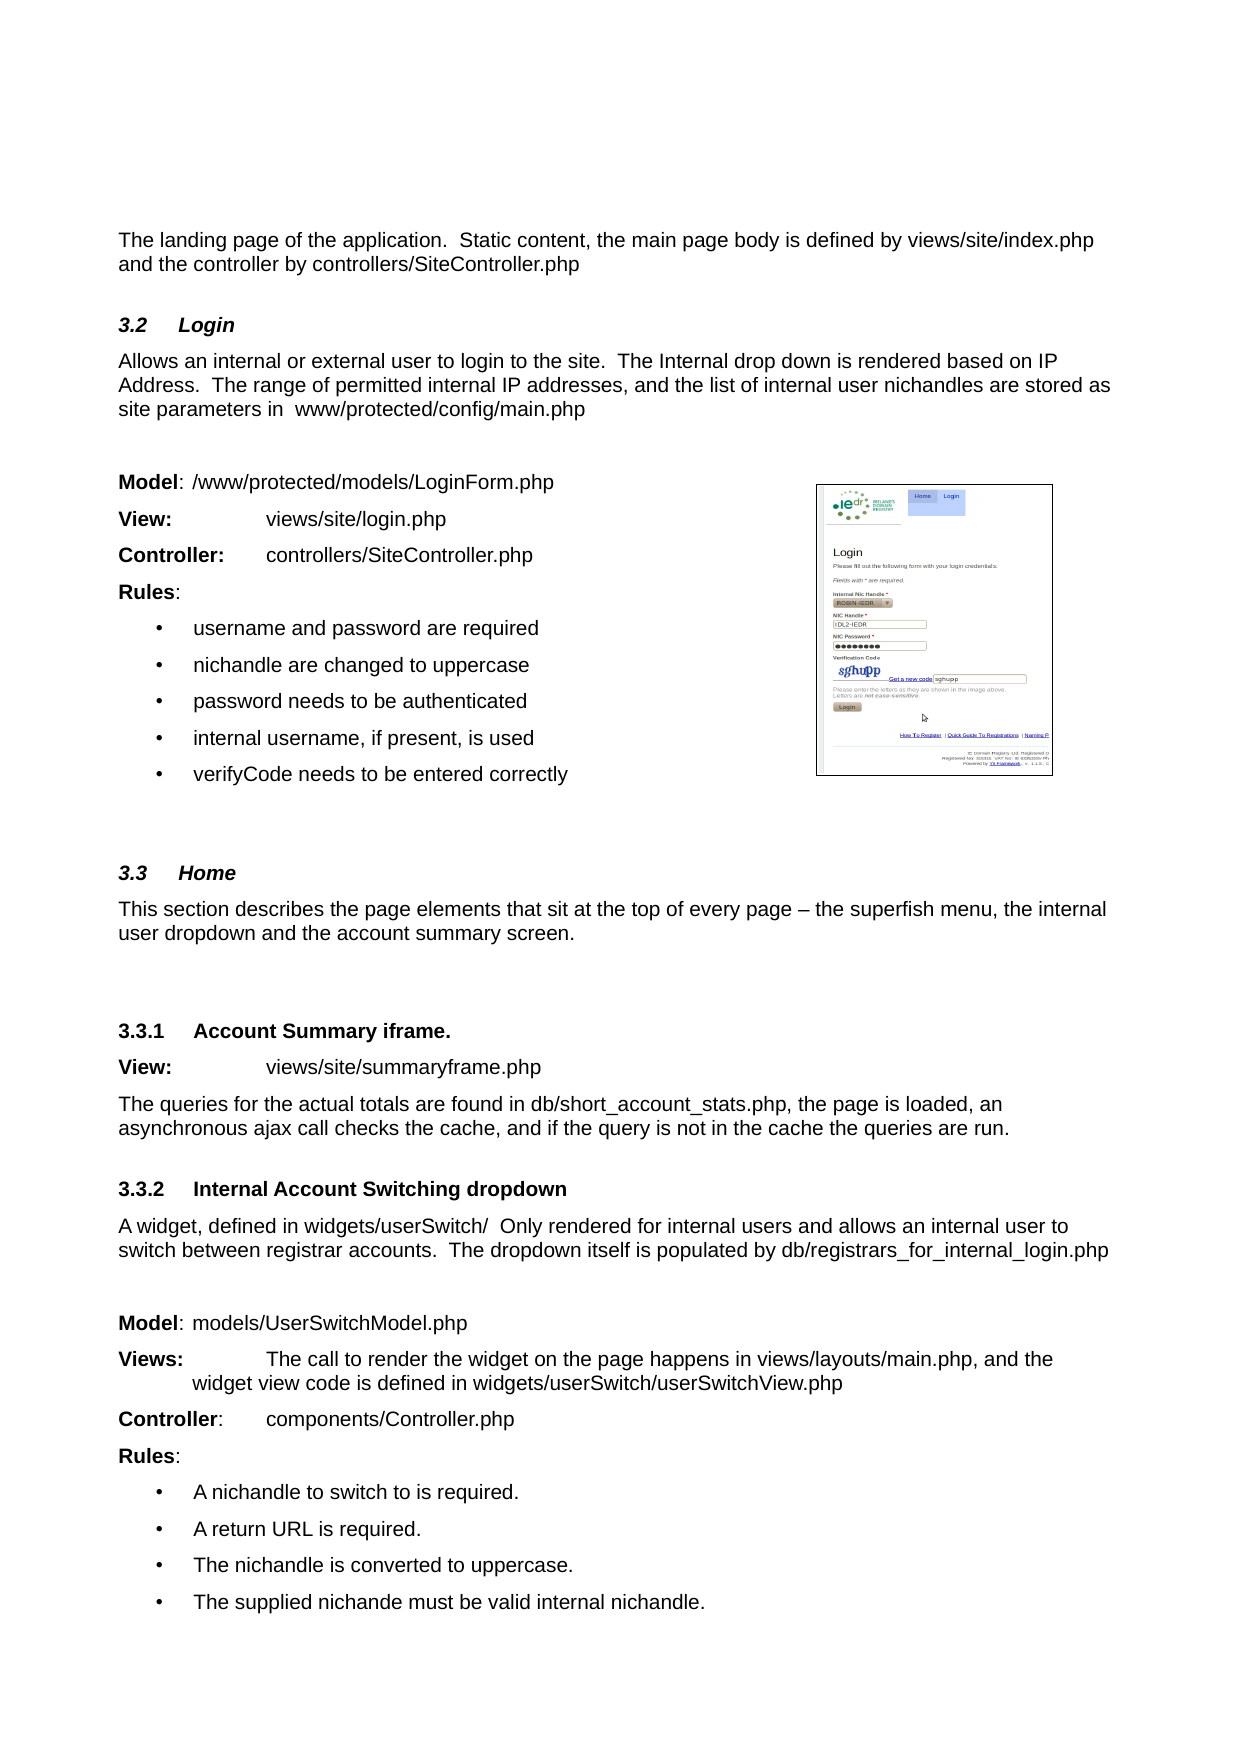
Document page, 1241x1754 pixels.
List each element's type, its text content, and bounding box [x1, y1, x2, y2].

text Controller: controllers/SiteController.php [118, 543, 816, 567]
text Rules: [118, 1444, 1122, 1468]
text Views: The call to render the widget on the page happens in views/layouts/main.php, and the widget view code is defined in widgets/userSwitch/userSwitchView.php [118, 1347, 1122, 1395]
text View: views/site/summaryframe.php [118, 1055, 1122, 1079]
picture [818, 486, 1049, 773]
list password needs to be authenticated [156, 689, 816, 713]
list [1053, 616, 1122, 640]
text Rules: [118, 579, 816, 603]
text Model: models/UserSwitchModel.php [118, 1310, 1122, 1334]
text A widget, defined in widgets/userSwitch/ Only rendered for internal users and allows an internal user to switch between registrar accounts. The dropdown itself is populated by db/registrars_for_internal_login.php [118, 1213, 1122, 1261]
list nichandle are changed to uppercase [156, 653, 816, 677]
text [1053, 579, 1122, 603]
list username and password are required [156, 616, 816, 640]
text [1053, 543, 1122, 567]
list A nichandle to switch to is required. [156, 1480, 1122, 1504]
list [1053, 689, 1122, 713]
text This section describes the page elements that sit at the top of every page – the superfish menu, the internal user dropdown and the account summary screen. [118, 897, 1122, 945]
subtitle Account Summary iframe. [118, 1019, 1122, 1043]
list A return URL is required. [156, 1517, 1122, 1541]
subtitle Home [118, 860, 1122, 884]
text [1053, 507, 1122, 531]
list internal username, if present, is used [156, 726, 816, 750]
text [817, 485, 1052, 775]
text View: views/site/login.php [118, 507, 816, 531]
subtitle Internal Account Switching dropdown [118, 1177, 1122, 1201]
list The supplied nichande must be valid internal nichandle. [156, 1590, 1122, 1614]
text The queries for the actual totals are found in db/short_account_stats.php, the page is loaded, an asynchronous ajax call checks the cache, and if the query is not in the cache the queries are run. [118, 1092, 1122, 1139]
list verifyCode needs to be entered correctly [156, 762, 1122, 786]
text Controller: components/Controller.php [118, 1407, 1122, 1431]
text The landing page of the application. Static content, the main page body is defined by views/site/index.php and the controller by controllers/SiteController.php [118, 227, 1122, 275]
list [1053, 726, 1122, 750]
list The nichandle is converted to uppercase. [156, 1553, 1122, 1577]
text Allows an internal or external user to login to the site. The Internal drop down is rendered based on IP Address. The range of permitted internal IP addresses, and the list of internal user nichandles are stored as site parameters in www/protected/config/main.php [118, 349, 1122, 421]
list [1053, 653, 1122, 677]
subtitle Login [118, 313, 1122, 337]
text Model: /www/protected/models/LoginForm.php [118, 470, 1122, 494]
